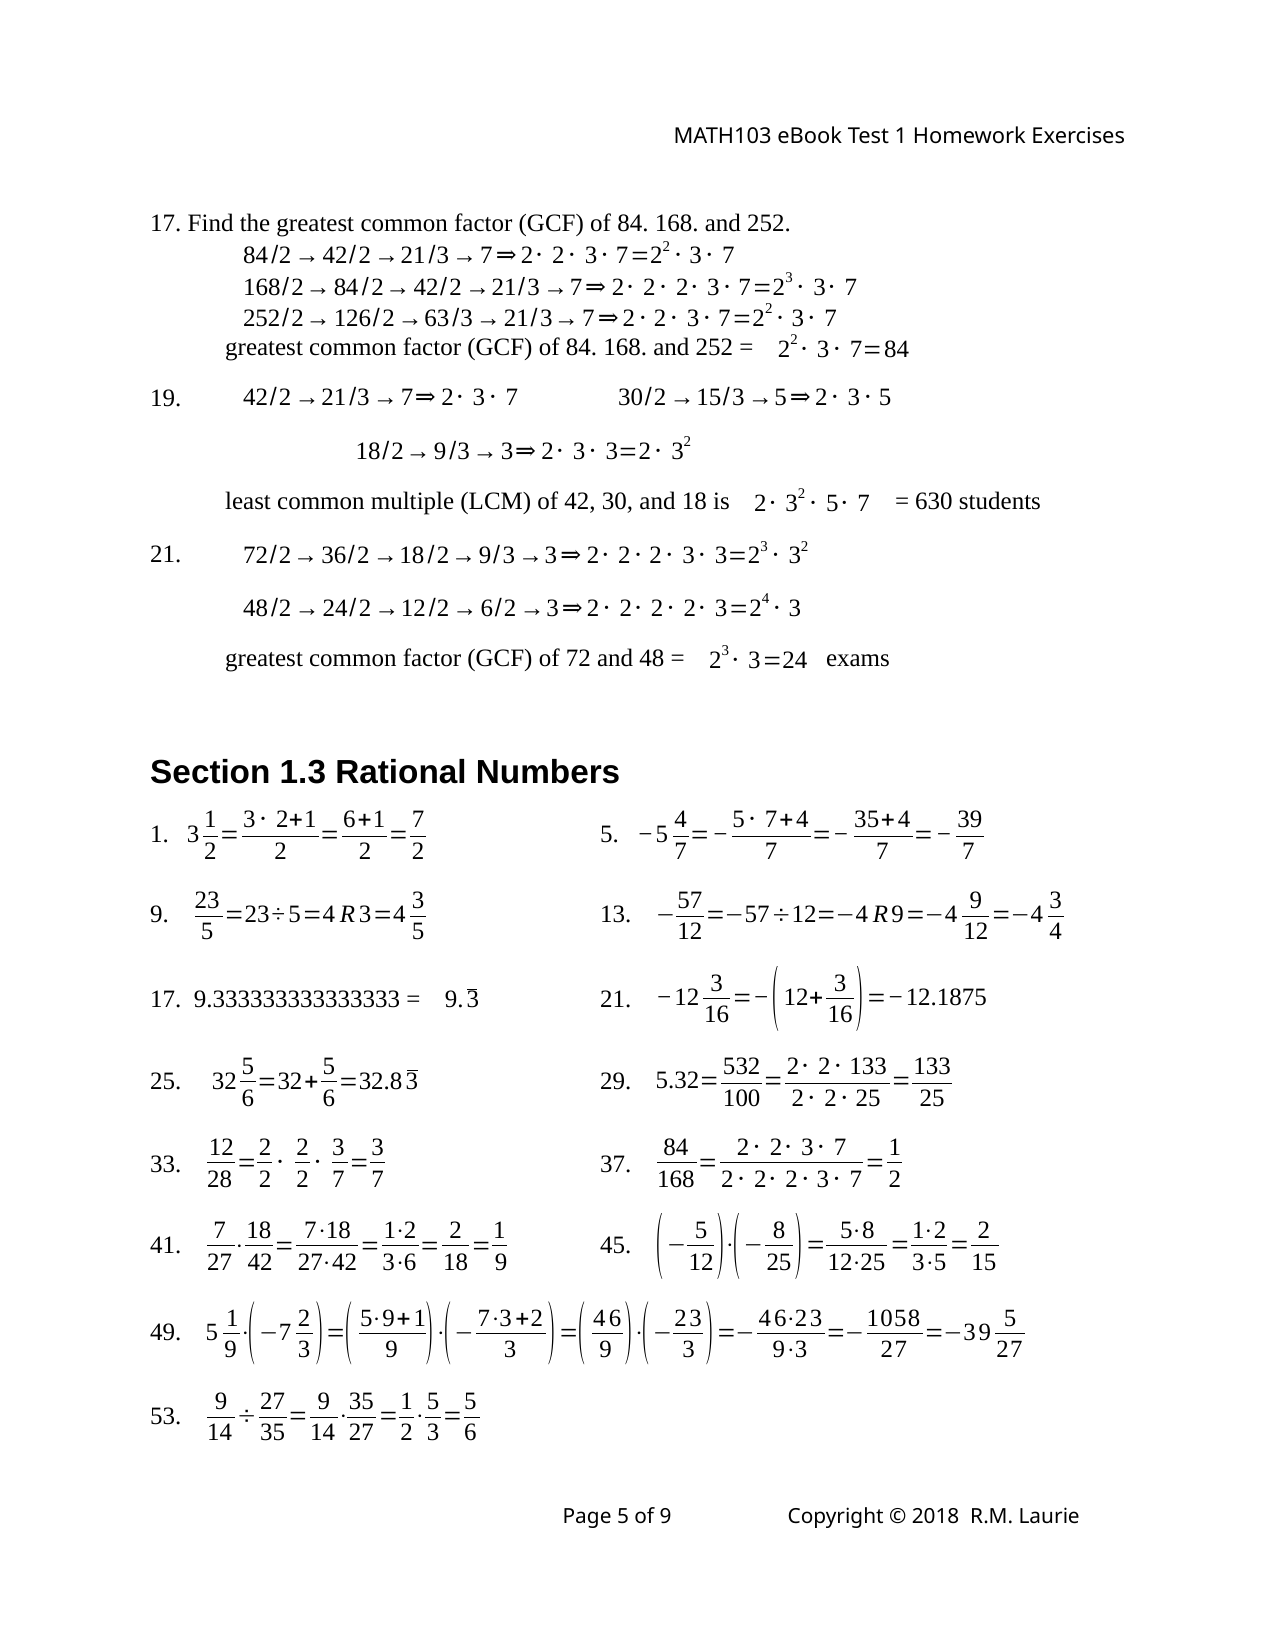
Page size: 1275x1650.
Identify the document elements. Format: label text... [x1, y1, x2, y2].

text 19. [150, 383, 1125, 412]
text greatest common factor (GCF) of 72 and 48 = exams [150, 642, 1125, 673]
text 17. 9.333333333333333 = 21. [150, 966, 1125, 1031]
text 17. Find the greatest common factor (GCF) of 84. 168. and 252. greatest common factor (GCF) of 84. 168. and 252 = [150, 180, 1125, 362]
text least common multiple (LCM) of 42, 30, and 18 is = 630 students [150, 485, 1125, 516]
text 33. 37. [150, 1134, 1125, 1193]
subtitle Section 1.3 Rational Numbers [150, 753, 1125, 791]
text 49. [150, 1300, 1125, 1366]
text 1. 5. [150, 806, 1125, 865]
text 9. 13. [150, 886, 1125, 945]
text 41. 45. [150, 1214, 1125, 1279]
text 53. [150, 1387, 1125, 1446]
text 25. 29. [150, 1052, 1125, 1113]
text 21. [150, 537, 1125, 568]
